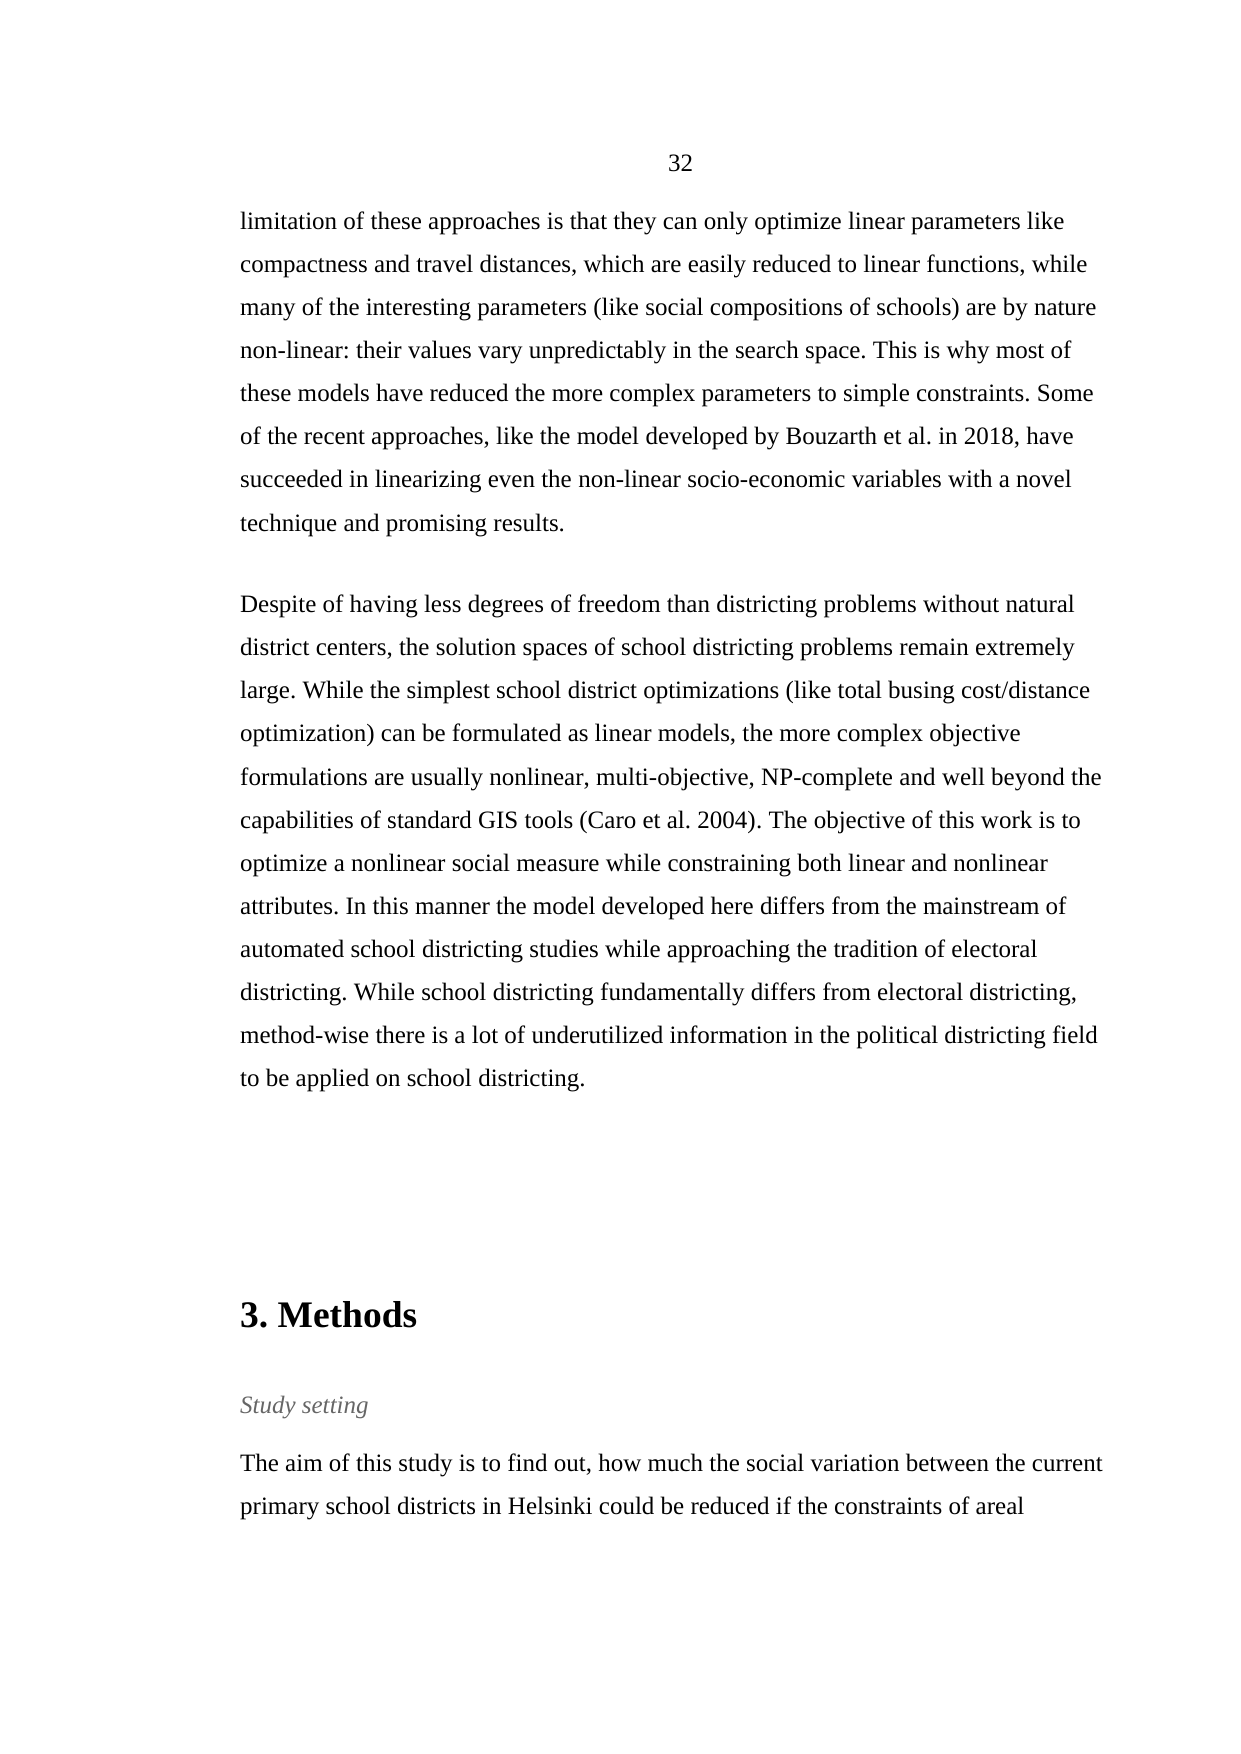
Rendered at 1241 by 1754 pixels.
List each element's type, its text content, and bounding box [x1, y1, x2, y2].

subtitle Study setting [240, 1390, 1121, 1418]
subtitle 3. Methods [240, 1292, 1121, 1335]
text Despite of having less degrees of freedom than districting problems without natural district centers, the solution spaces of school districting problems remain extremely large. While the simplest school district optimizations (like total busing cost/distance optimization) can be formulated as linear models, the more complex objective formulations are usually nonlinear, multi-objective, NP-complete and well beyond the capabilities of standard GIS tools (Caro et al. 2004). The objective of this work is to optimize a nonlinear social measure while constraining both linear and nonlinear attributes. In this manner the model developed here differs from the mainstream of automated school districting studies while approaching the tradition of electoral districting. While school districting fundamentally differs from electoral districting, method-wise there is a lot of underutilized information in the political districting field to be applied on school districting. [240, 589, 1121, 1092]
text limitation of these approaches is that they can only optimize linear parameters like compactness and travel distances, which are easily reduced to linear functions, while many of the interesting parameters (like social compositions of schools) are by nature non-linear: their values vary unpredictably in the search space. This is why most of these models have reduced the more complex parameters to simple constraints. Some of the recent approaches, like the model developed by Bouzarth et al. in 2018, have succeeded in linearizing even the non-linear socio-economic variables with a novel technique and promising results. [240, 206, 1121, 536]
text The aim of this study is to find out, how much the social variation between the current primary school districts in Helsinki could be reduced if the constraints of areal [240, 1448, 1121, 1520]
